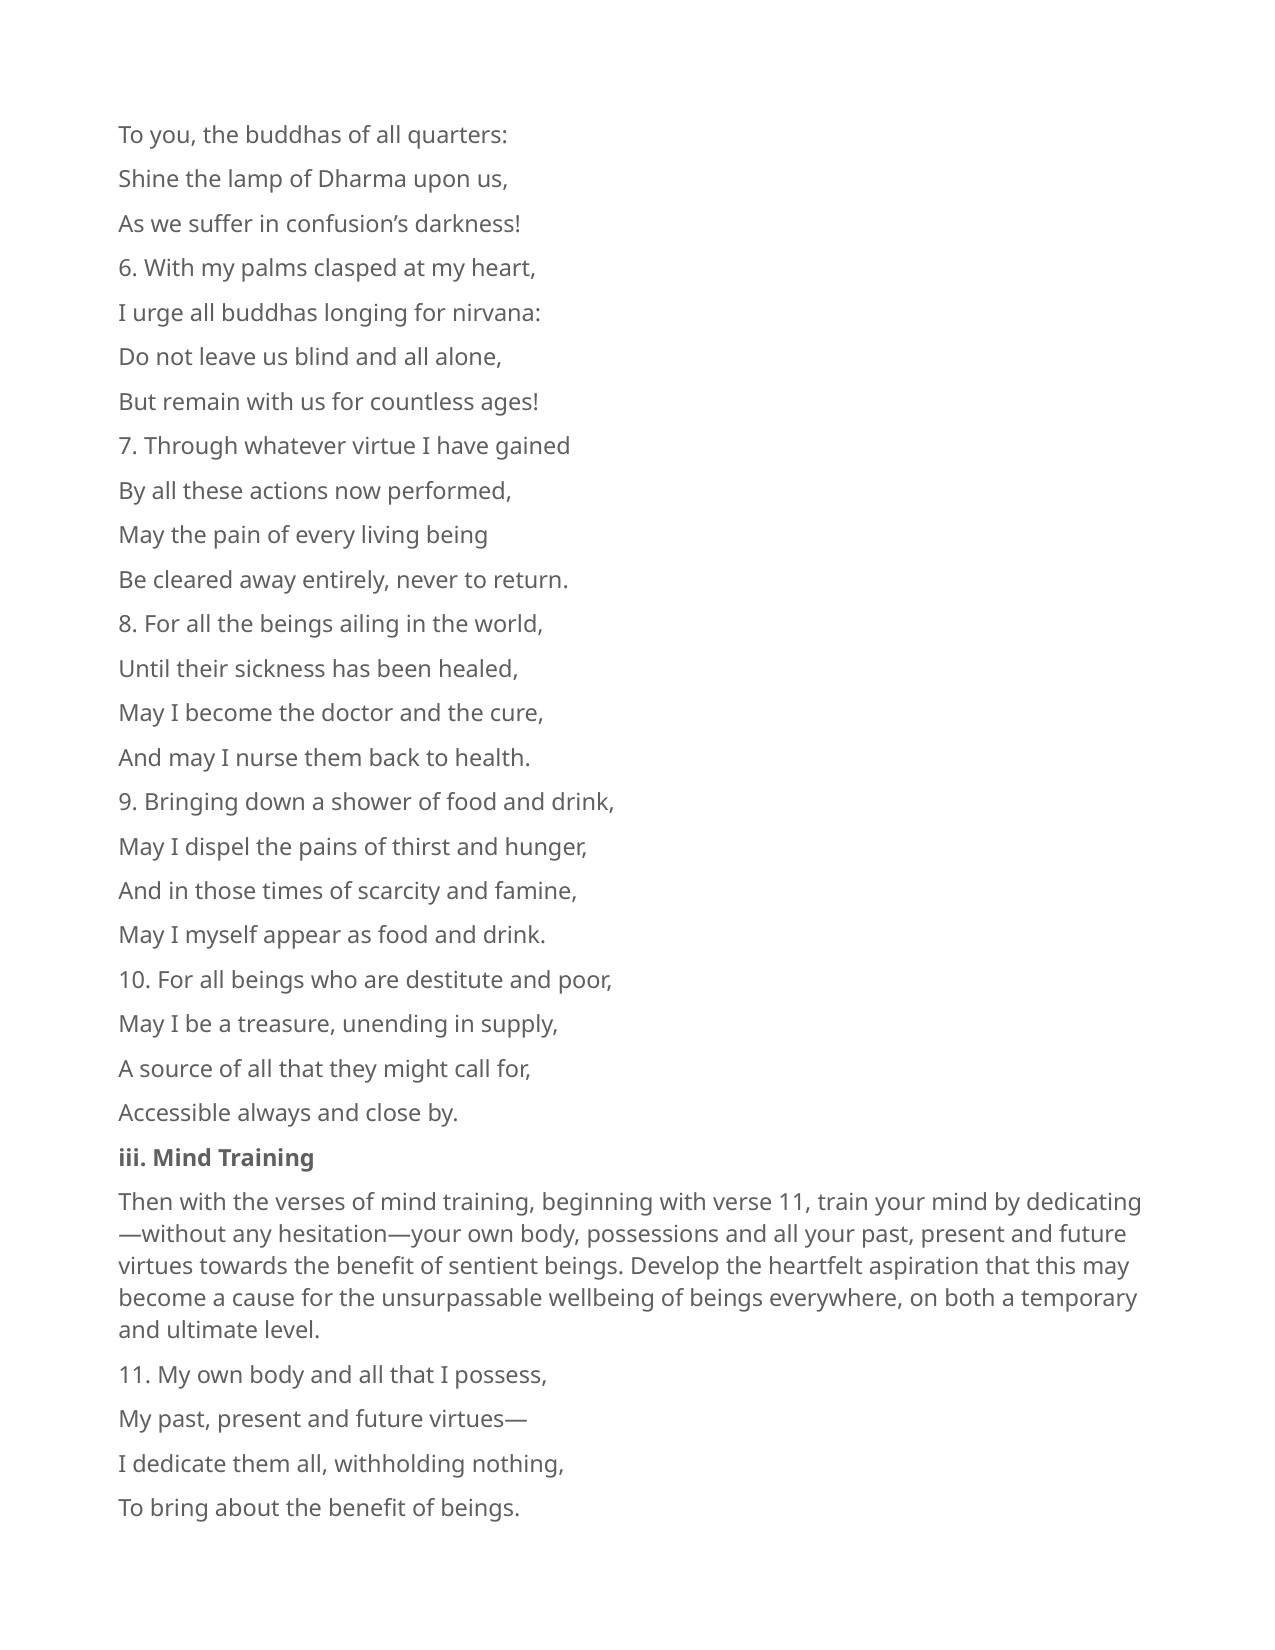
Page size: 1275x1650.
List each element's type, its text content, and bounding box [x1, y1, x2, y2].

text May I become the doctor and the cure, [118, 696, 1157, 728]
text 8. For all the beings ailing in the world, [118, 607, 1157, 639]
text 9. Bringing down a shower of food and drink, [118, 785, 1157, 817]
text Shine the lamp of Dharma upon us, [118, 163, 1157, 194]
text Accessible always and close by. [118, 1097, 1157, 1129]
text To bring about the benefit of beings. [118, 1491, 1157, 1523]
text My past, present and future virtues— [118, 1402, 1157, 1434]
text I dedicate them all, withholding nothing, [118, 1447, 1157, 1479]
text But remain with us for countless ages! [118, 385, 1157, 417]
text May I be a treasure, unending in supply, [118, 1008, 1157, 1040]
text May I myself appear as food and drink. [118, 919, 1157, 951]
text By all these actions now performed, [118, 474, 1157, 506]
text 11. My own body and all that I possess, [118, 1358, 1157, 1390]
text iii. Mind Training [118, 1141, 1157, 1173]
text And may I nurse them back to health. [118, 741, 1157, 773]
text 10. For all beings who are destitute and poor, [118, 963, 1157, 995]
text As we suffer in confusion’s darkness! [118, 207, 1157, 239]
text 6. With my palms clasped at my heart, [118, 252, 1157, 283]
text Be cleared away entirely, never to return. [118, 563, 1157, 595]
text Until their sickness has been healed, [118, 652, 1157, 684]
text To you, the buddhas of all quarters: [118, 118, 1157, 150]
text May the pain of every living being [118, 518, 1157, 550]
text Then with the verses of mind training, beginning with verse 11, train your mind by dedicating—without any hesitation—your own body, possessions and all your past, present and future virtues towards the benefit of sentient beings. Develop the heartfelt aspiration that this may become a cause for the unsurpassable wellbeing of beings everywhere, on both a temporary and ultimate level. [118, 1186, 1157, 1346]
text And in those times of scarcity and famine, [118, 874, 1157, 906]
text A source of all that they might call for, [118, 1052, 1157, 1084]
text Do not leave us blind and all alone, [118, 341, 1157, 372]
text 7. Through whatever virtue I have gained [118, 429, 1157, 461]
text I urge all buddhas longing for nirvana: [118, 296, 1157, 328]
text May I dispel the pains of thirst and hunger, [118, 830, 1157, 862]
